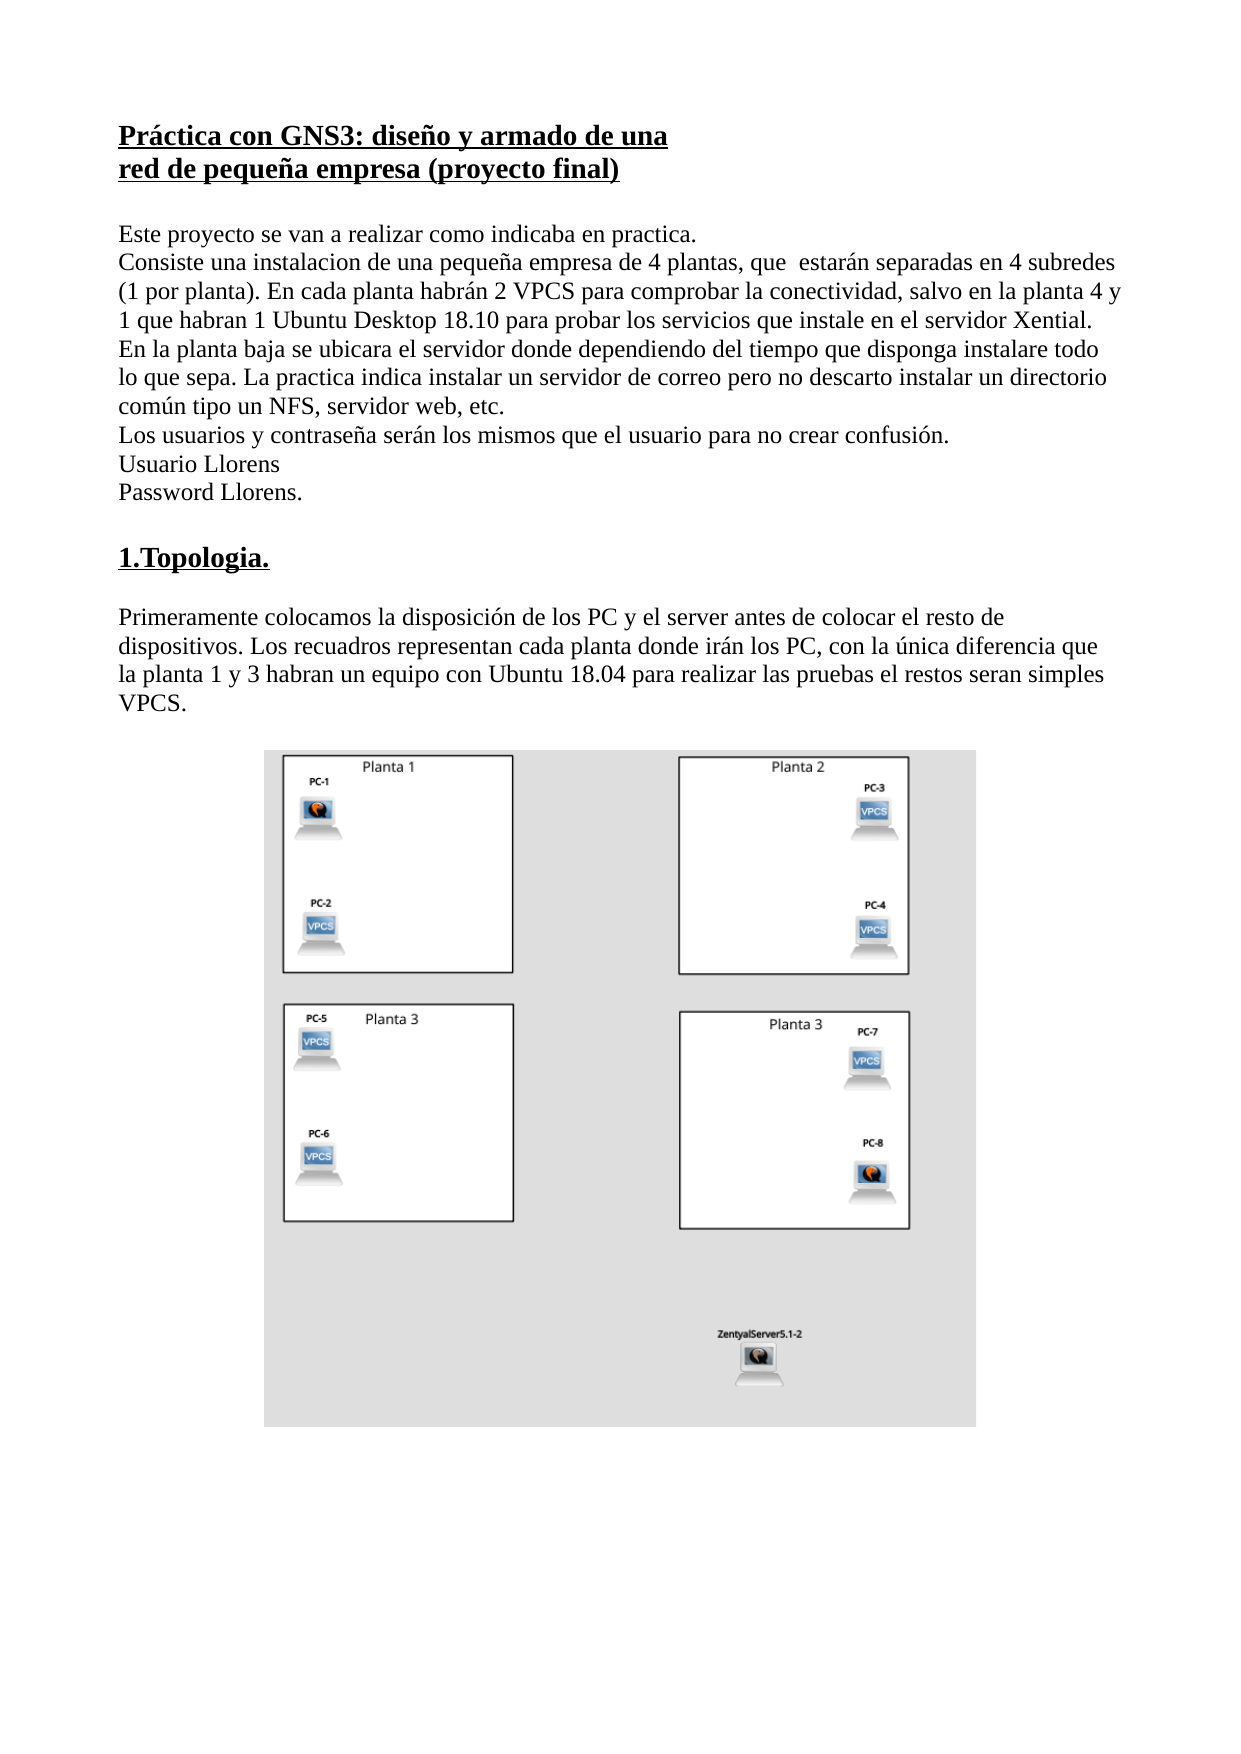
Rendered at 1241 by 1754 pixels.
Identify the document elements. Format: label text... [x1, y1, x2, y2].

text Usuario Llorens [118, 449, 1122, 477]
text red de pequeña empresa (proyecto final) [118, 152, 1122, 185]
text Primeramente colocamos la disposición de los PC y el server antes de colocar el resto de dispositivos. Los recuadros representan cada planta donde irán los PC, con la única diferencia que la planta 1 y 3 habran un equipo con Ubuntu 18.04 para realizar las pruebas el restos seran simples VPCS. [118, 602, 1122, 717]
text Los usuarios y contraseña serán los mismos que el usuario para no crear confusión. [118, 420, 1122, 449]
picture [264, 750, 977, 1427]
text 1.Topologia. [118, 540, 1122, 573]
text Este proyecto se van a realizar como indicaba en practica. [118, 219, 1122, 247]
text Práctica con GNS3: diseño y armado de una [118, 118, 1122, 152]
text Password Llorens. [118, 477, 1122, 506]
text En la planta baja se ubicara el servidor donde dependiendo del tiempo que disponga instalare todo lo que sepa. La practica indica instalar un servidor de correo pero no descarto instalar un directorio común tipo un NFS, servidor web, etc. [118, 334, 1122, 420]
text Consiste una instalacion de una pequeña empresa de 4 plantas, que estarán separadas en 4 subredes (1 por planta). En cada planta habrán 2 VPCS para comprobar la conectividad, salvo en la planta 4 y 1 que habran 1 Ubuntu Desktop 18.10 para probar los servicios que instale en el servidor Xential. [118, 247, 1122, 334]
